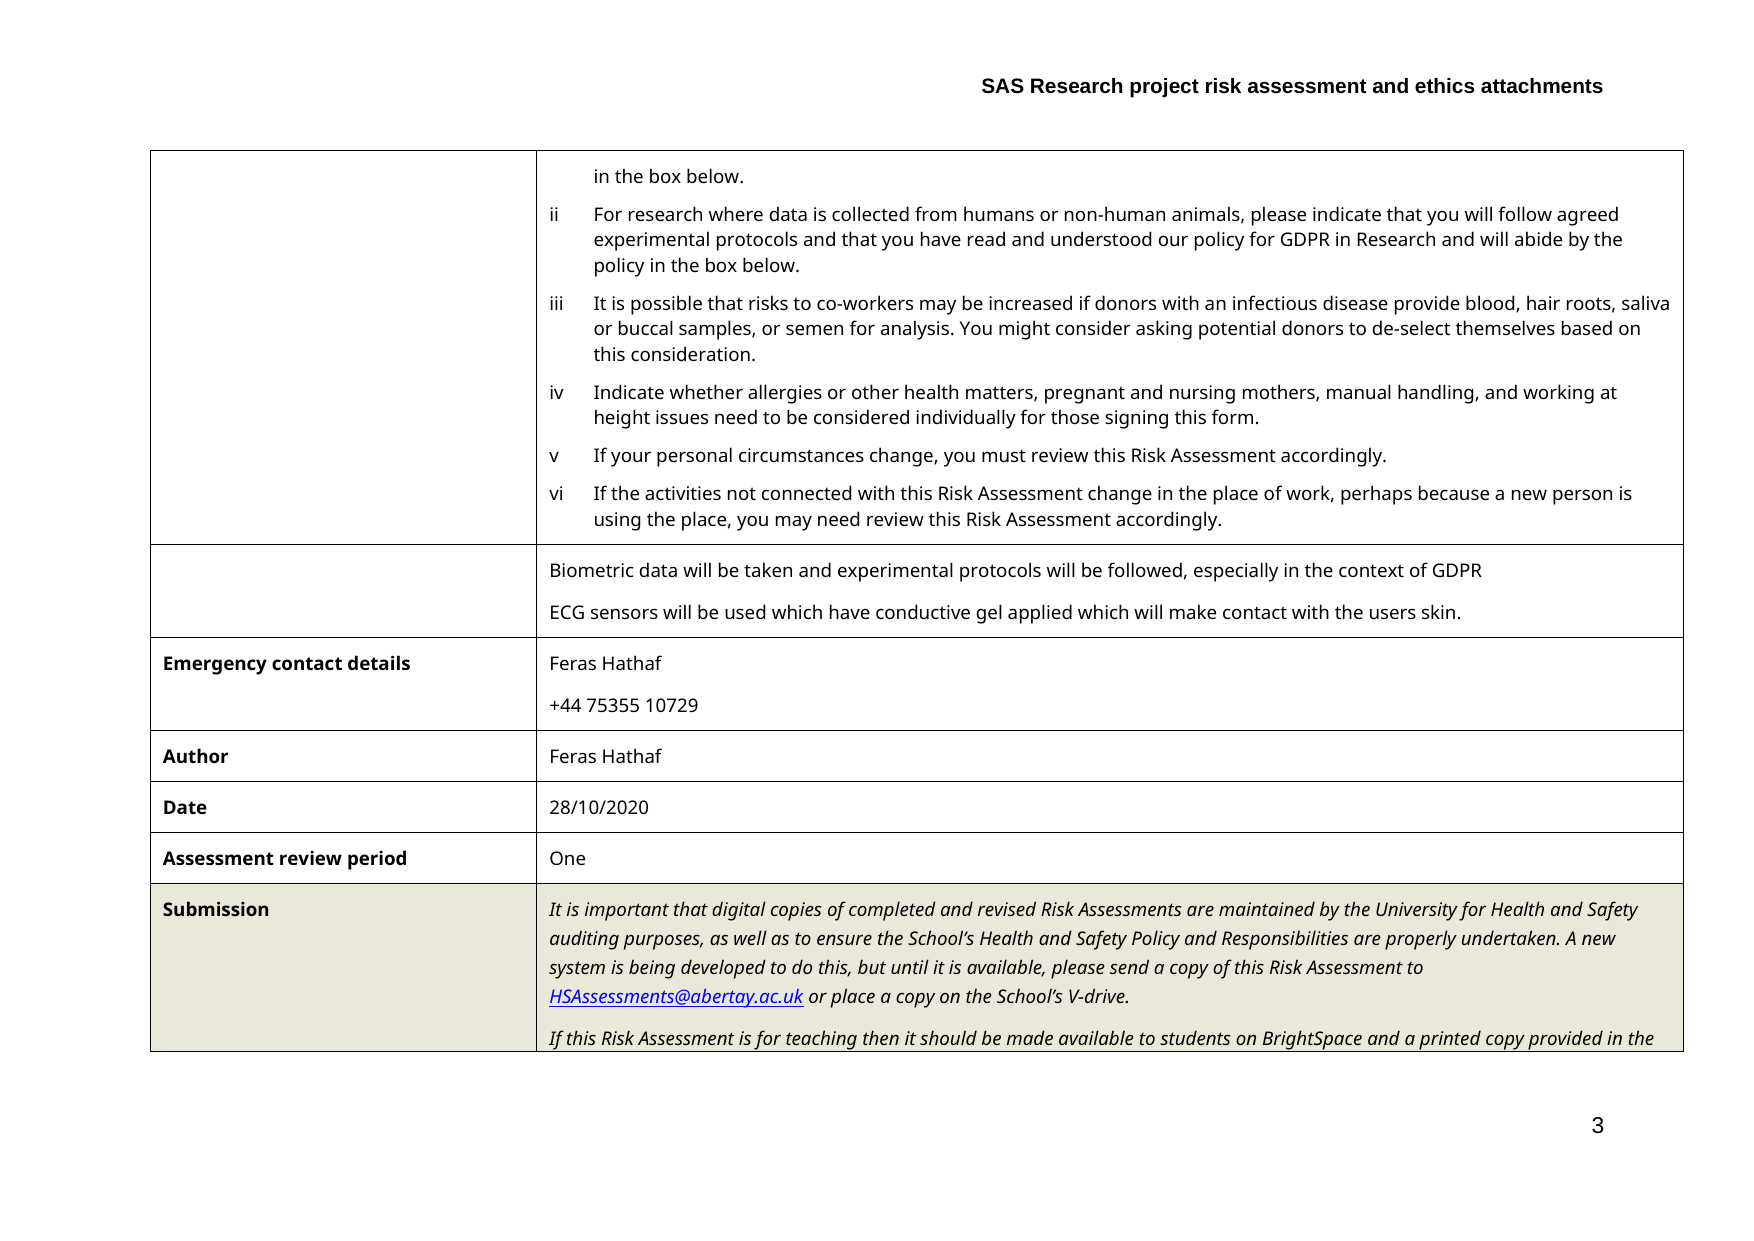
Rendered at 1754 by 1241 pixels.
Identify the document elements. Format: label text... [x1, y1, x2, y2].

table_cell [151, 151, 536, 544]
table_cell Biometric data will be taken and experimental protocols will be followed, especially in the context of GDPR ECG sensors will be used which have conductive gel applied which will make contact with the users skin. [537, 545, 1683, 637]
table_cell One [537, 833, 1683, 883]
table_cell Author [151, 731, 536, 781]
table_cell Feras Hathaf +44 75355 10729 [537, 638, 1683, 730]
table_cell in the box below. For research where data is collected from humans or non-human animals, please indicate that you will follow agreed experimental protocols and that you have read and understood our policy for GDPR in Research and will abide by the policy in the box below. It is possible that risks to co-workers may be increased if donors with an infectious disease provide blood, hair roots, saliva or buccal samples, or semen for analysis. You might consider asking potential donors to de-select themselves based on this consideration. Indicate whether allergies or other health matters, pregnant and nursing mothers, manual handling, and working at height issues need to be considered individually for those signing this form. If your personal circumstances change, you must review this Risk Assessment accordingly. If the activities not connected with this Risk Assessment change in the place of work, perhaps because a new person is using the place, you may need review this Risk Assessment accordingly. [537, 151, 1683, 544]
table_cell Date [151, 782, 536, 832]
table_cell Feras Hathaf [537, 731, 1683, 781]
table_cell 28/10/2020 [537, 782, 1683, 832]
table_cell It is important that digital copies of completed and revised Risk Assessments are maintained by the University for Health and Safety auditing purposes, as well as to ensure the School’s Health and Safety Policy and Responsibilities are properly undertaken. A new system is being developed to do this, but until it is available, please send a copy of this Risk Assessment to HSAssessments@abertay.ac.uk or place a copy on the School’s V-drive. If this Risk Assessment is for teaching then it should be made available to students on BrightSpace and a printed copy provided in the [537, 884, 1683, 1051]
table_cell [151, 545, 536, 637]
table_cell Submission [151, 884, 536, 1051]
table_cell Assessment review period [151, 833, 536, 883]
table_cell Emergency contact details [151, 638, 536, 730]
